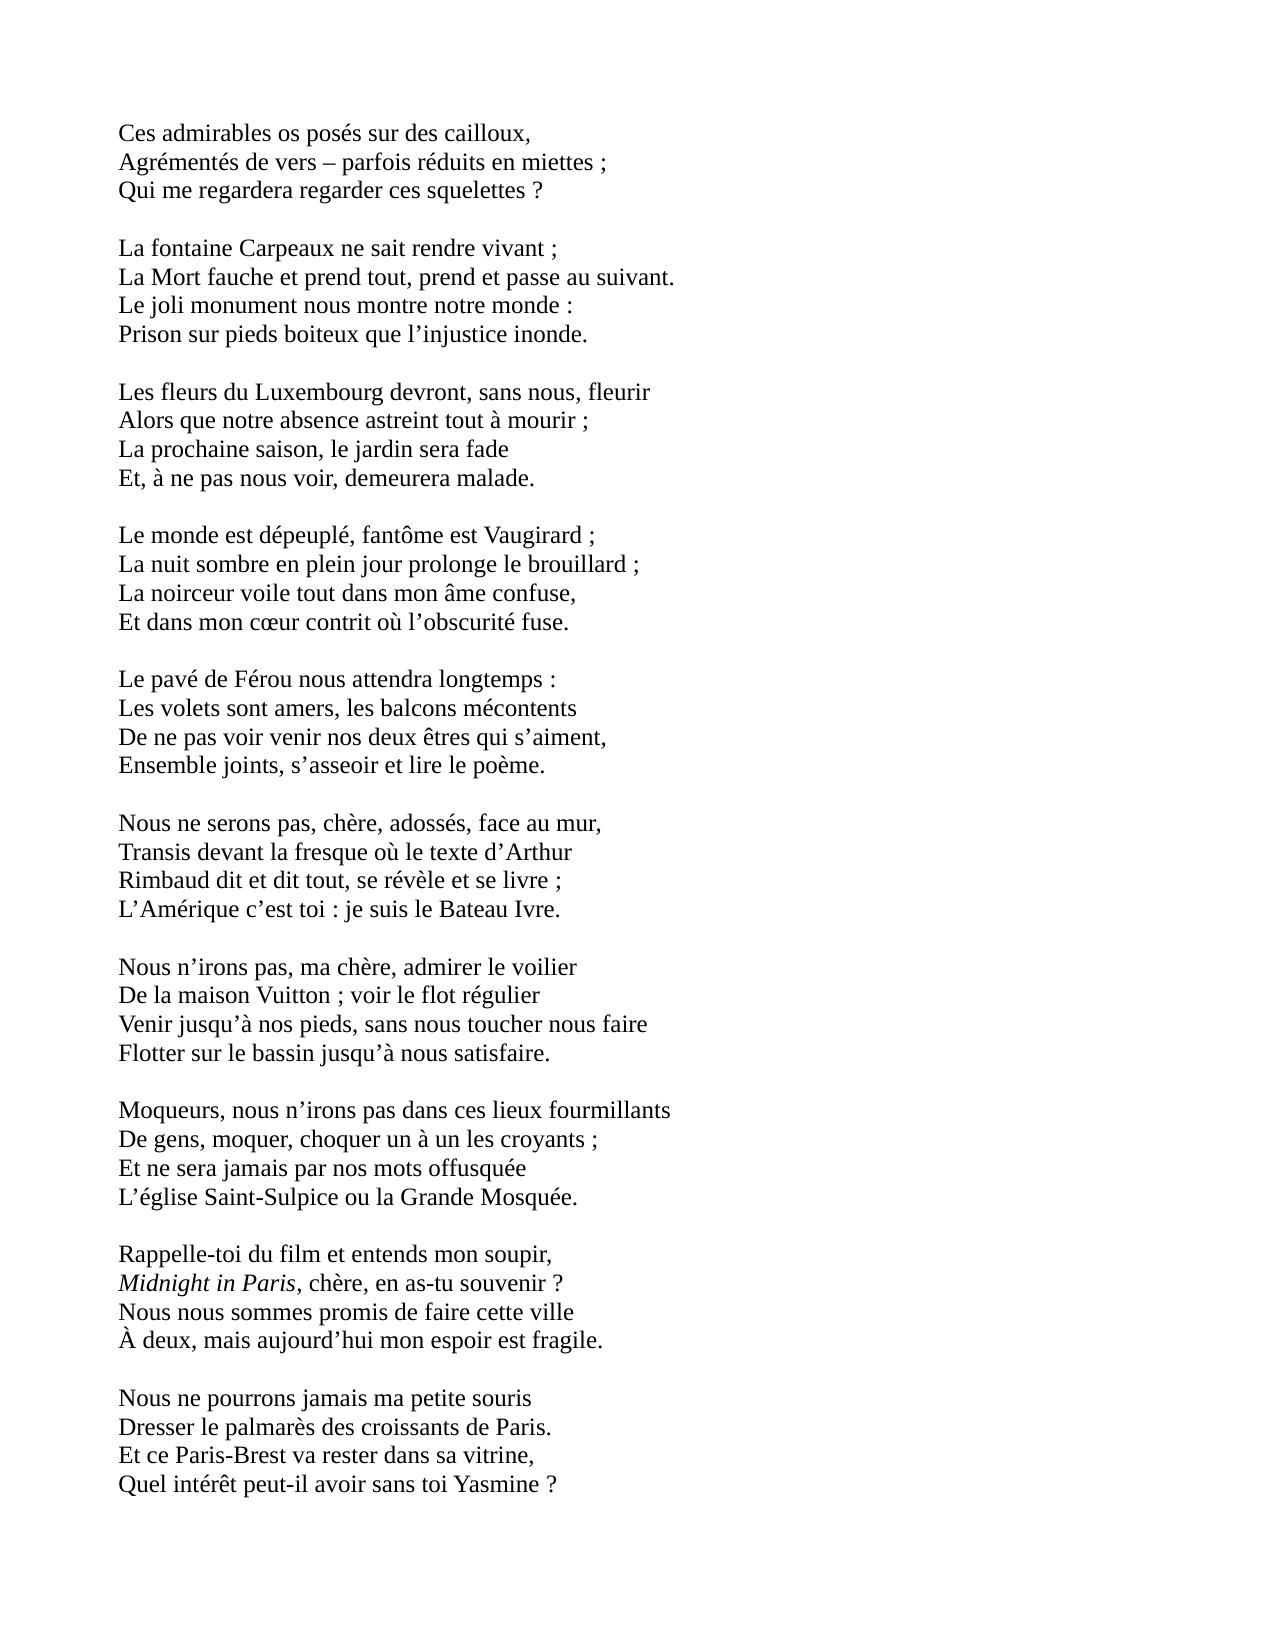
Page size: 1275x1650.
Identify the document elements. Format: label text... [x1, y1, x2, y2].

text La Mort fauche et prend tout, prend et passe au suivant. [118, 262, 1157, 291]
text Alors que notre absence astreint tout à mourir ; [118, 406, 1157, 434]
text Nous n’irons pas, ma chère, admirer le voilier [118, 952, 1157, 981]
text À deux, mais aujourd’hui mon espoir est fragile. [118, 1326, 1157, 1354]
text Venir jusqu’à nos pieds, sans nous toucher nous faire [118, 1009, 1157, 1038]
text L’Amérique c’est toi : je suis le Bateau Ivre. [118, 894, 1157, 923]
text Transis devant la fresque où le texte d’Arthur [118, 837, 1157, 866]
text Moqueurs, nous n’irons pas dans ces lieux fourmillants [118, 1096, 1157, 1124]
text Midnight in Paris, chère, en as-tu souvenir ? [118, 1268, 1157, 1297]
text Le joli monument nous montre notre monde : [118, 291, 1157, 319]
text De gens, moquer, choquer un à un les croyants ; [118, 1124, 1157, 1153]
text Qui me regardera regarder ces squelettes ? [118, 176, 1157, 204]
text Quel intérêt peut-il avoir sans toi Yasmine ? [118, 1469, 1157, 1498]
text Nous ne pourrons jamais ma petite souris [118, 1383, 1157, 1412]
text Rimbaud dit et dit tout, se révèle et se livre ; [118, 866, 1157, 894]
text Et, à ne pas nous voir, demeurera malade. [118, 463, 1157, 492]
text Ces admirables os posés sur des cailloux, [118, 118, 1157, 147]
text Nous ne serons pas, chère, adossés, face au mur, [118, 808, 1157, 837]
text La nuit sombre en plein jour prolonge le brouillard ; [118, 549, 1157, 578]
text La prochaine saison, le jardin sera fade [118, 434, 1157, 463]
text Agrémentés de vers – parfois réduits en miettes ; [118, 147, 1157, 176]
text Prison sur pieds boiteux que l’injustice inonde. [118, 319, 1157, 348]
text Les fleurs du Luxembourg devront, sans nous, fleurir [118, 377, 1157, 406]
text Flotter sur le bassin jusqu’à nous satisfaire. [118, 1038, 1157, 1067]
text L’église Saint-Sulpice ou la Grande Mosquée. [118, 1182, 1157, 1211]
text Dresser le palmarès des croissants de Paris. [118, 1412, 1157, 1441]
text Et ce Paris-Brest va rester dans sa vitrine, [118, 1441, 1157, 1469]
text Et ne sera jamais par nos mots offusquée [118, 1153, 1157, 1182]
text La fontaine Carpeaux ne sait rendre vivant ; [118, 233, 1157, 262]
text Le monde est dépeuplé, fantôme est Vaugirard ; [118, 521, 1157, 549]
text Ensemble joints, s’asseoir et lire le poème. [118, 751, 1157, 779]
text De la maison Vuitton ; voir le flot régulier [118, 981, 1157, 1009]
text Les volets sont amers, les balcons mécontents [118, 693, 1157, 722]
text Nous nous sommes promis de faire cette ville [118, 1297, 1157, 1326]
text La noirceur voile tout dans mon âme confuse, [118, 578, 1157, 607]
text Et dans mon cœur contrit où l’obscurité fuse. [118, 607, 1157, 636]
text Rappelle-toi du film et entends mon soupir, [118, 1239, 1157, 1268]
text De ne pas voir venir nos deux êtres qui s’aiment, [118, 722, 1157, 751]
text Le pavé de Férou nous attendra longtemps : [118, 664, 1157, 693]
